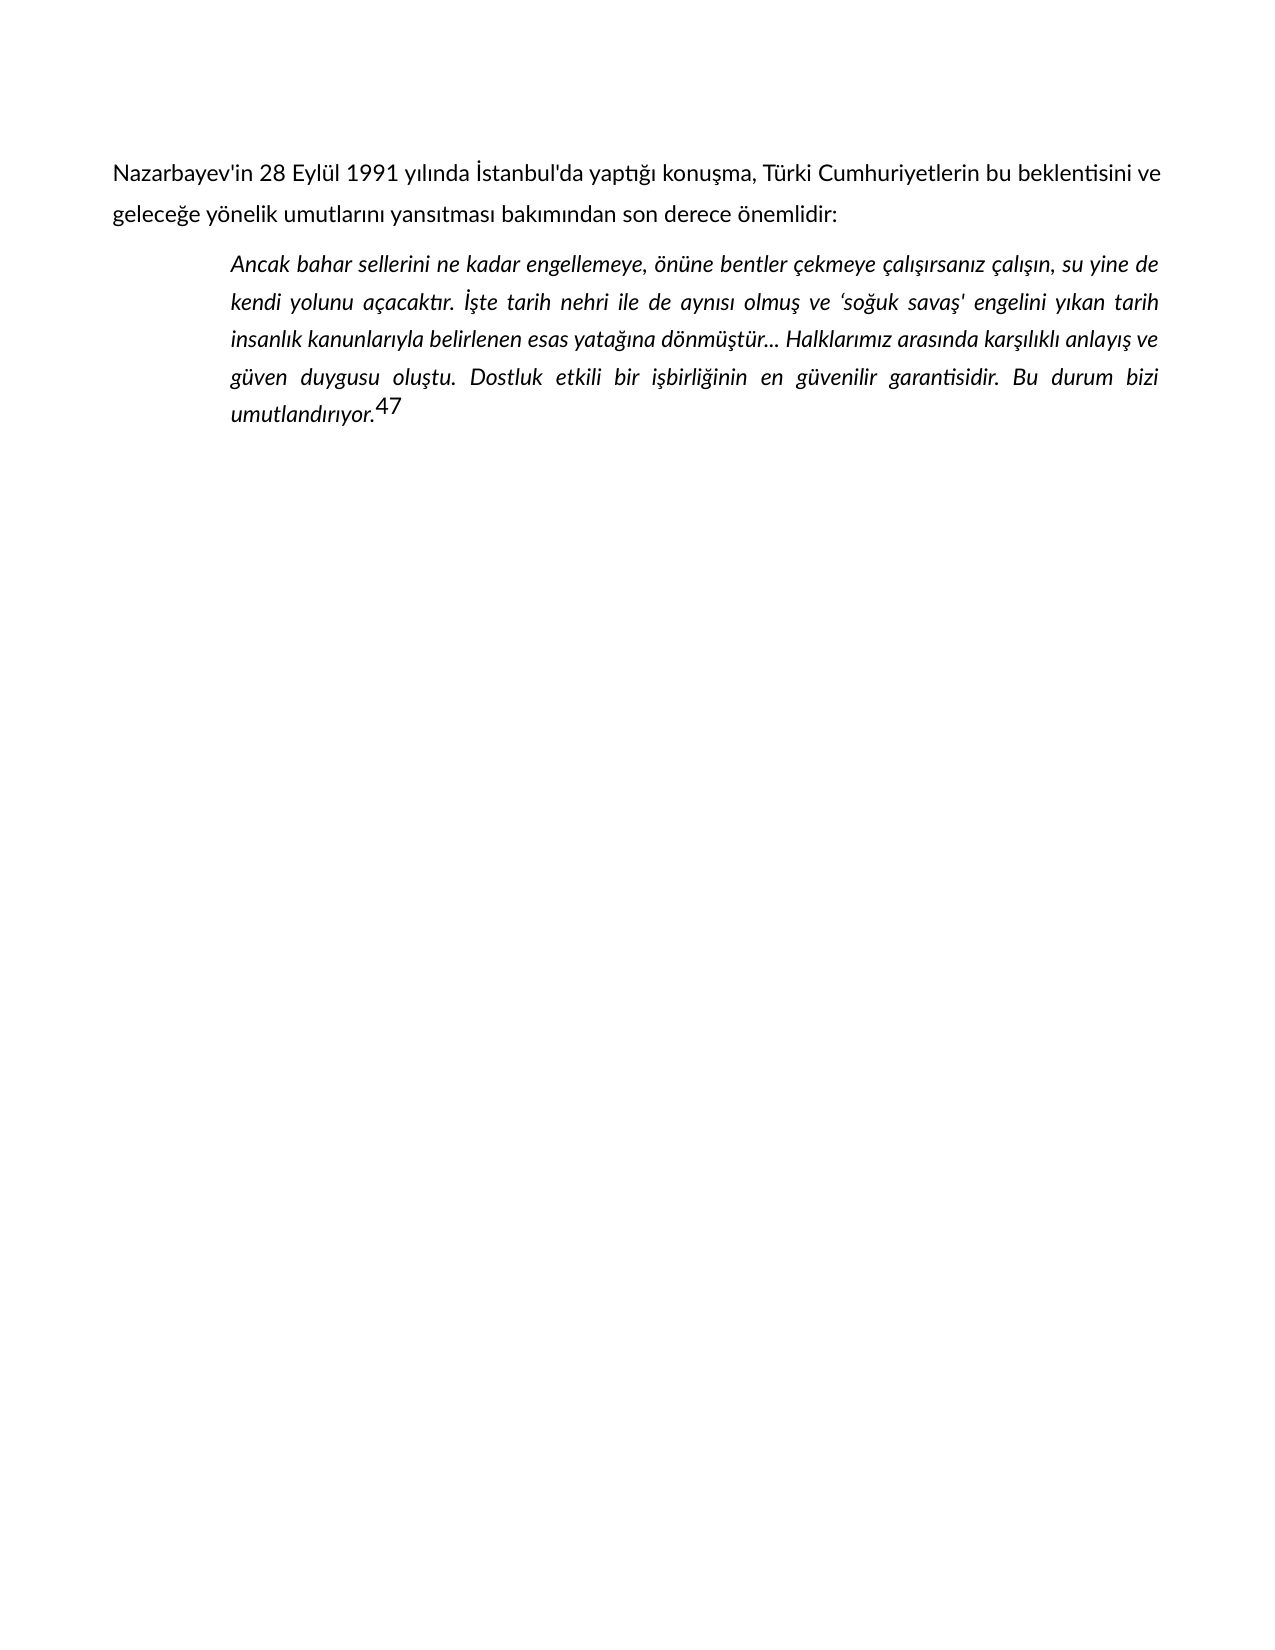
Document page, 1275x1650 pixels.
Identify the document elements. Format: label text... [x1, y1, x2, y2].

text Nazarbayev'in 28 Eylül 1991 yılında İstanbul'da yaptığı konuşma, Türki Cumhuriyetlerin bu beklentisini ve geleceğe yönelik umutlarını yansıtması bakımından son derece önemlidir: [112, 148, 1162, 231]
text Ancak bahar sellerini ne kadar engellemeye, önüne bentler çekmeye çalışırsanız çalışın, su yine de kendi yolunu açacaktır. İşte tarih nehri ile de aynısı olmuş ve ‘soğuk savaş' engelini yıkan tarih insanlık kanunlarıyla belirlenen esas yatağına dönmüştür... Halklarımız arasında karşılıklı anlayış ve güven duygusu oluştu. Dostluk etkili bir işbirliğinin en güvenilir garantisidir. Bu durum bizi umutlandırıyor.47 [231, 243, 1162, 430]
